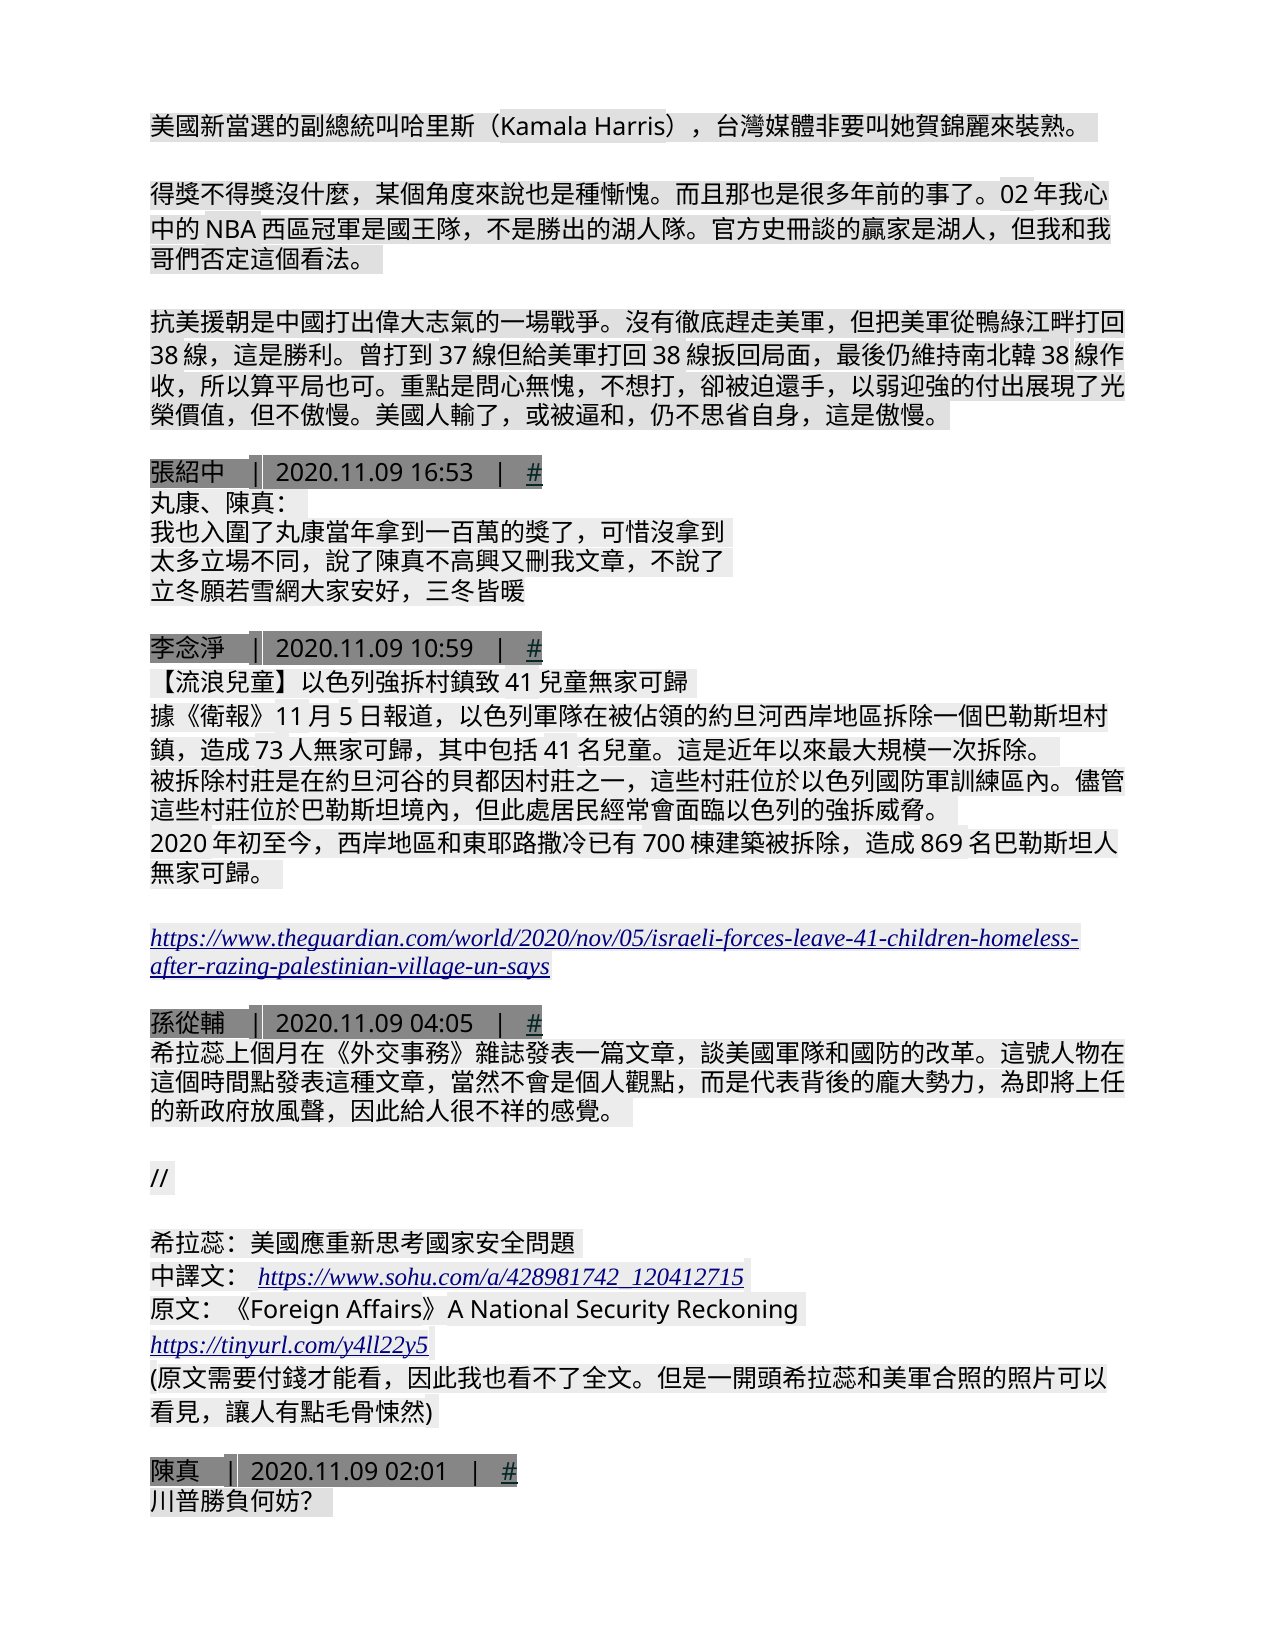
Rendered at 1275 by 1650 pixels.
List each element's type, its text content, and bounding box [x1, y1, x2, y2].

text 美國新當選的副總統叫哈里斯（Kamala Harris），台灣媒體非要叫她賀錦麗來裝熟。 得獎不得獎沒什麼，某個角度來說也是種慚愧。而且那也是很多年前的事了。02年我心中的NBA西區冠軍是國王隊，不是勝出的湖人隊。官方史冊談的贏家是湖人，但我和我哥們否定這個看法。 抗美援朝是中國打出偉大志氣的一場戰爭。沒有徹底趕走美軍，但把美軍從鴨綠江畔打回38線，這是勝利。曾打到37線但給美軍打回38線扳回局面，最後仍維持南北韓38線作收，所以算平局也可。重點是問心無愧，不想打，卻被迫還手，以弱迎強的付出展現了光榮價值，但不傲慢。美國人輸了，或被逼和，仍不思省自身，這是傲慢。 [150, 75, 1125, 430]
text 李念淨 | 2020.11.09 10:59 | # [150, 631, 1125, 665]
text 陳真 | 2020.11.09 02:01 | # [150, 1453, 1125, 1487]
text 【流浪兒童】以色列強拆村鎮致41兒童無家可歸 據《衛報》11月5日報道，以色列軍隊在被佔領的約旦河西岸地區拆除一個巴勒斯坦村鎮，造成73人無家可歸，其中包括41名兒童。這是近年以來最大規模一次拆除。 被拆除村莊是在約旦河谷的貝都因村莊之一，這些村莊位於以色列國防軍訓練區內。儘管這些村莊位於巴勒斯坦境內，但此處居民經常會面臨以色列的強拆威脅。 2020年初至今，西岸地區和東耶路撒冷已有700棟建築被拆除，造成869名巴勒斯坦人無家可歸。 https://www.theguardian.com/world/2020/nov/05/israeli-forces-leave-41-children-homeless-after-razing-palestinian-village-un-says [150, 665, 1125, 980]
text 希拉蕊上個月在《外交事務》雜誌發表一篇文章，談美國軍隊和國防的改革。這號人物在這個時間點發表這種文章，當然不會是個人觀點，而是代表背後的龐大勢力，為即將上任的新政府放風聲，因此給人很不祥的感覺。 // 希拉蕊：美國應重新思考國家安全問題 中譯文： https://www.sohu.com/a/428981742_120412715 原文：《Foreign Affairs》A National Security Reckoning https://tinyurl.com/y4ll22y5 (原文需要付錢才能看，因此我也看不了全文。但是一開頭希拉蕊和美軍合照的照片可以看見，讓人有點毛骨悚然) [150, 1039, 1125, 1428]
text 孫從輔 | 2020.11.09 04:05 | # [150, 1005, 1125, 1039]
text 丸康、陳真： 我也入圍了丸康當年拿到一百萬的獎了，可惜沒拿到 太多立場不同，說了陳真不高興又刪我文章，不說了 立冬願若雪網大家安好，三冬皆暖 [150, 489, 1125, 606]
text 張紹中 | 2020.11.09 16:53 | # [150, 455, 1125, 489]
